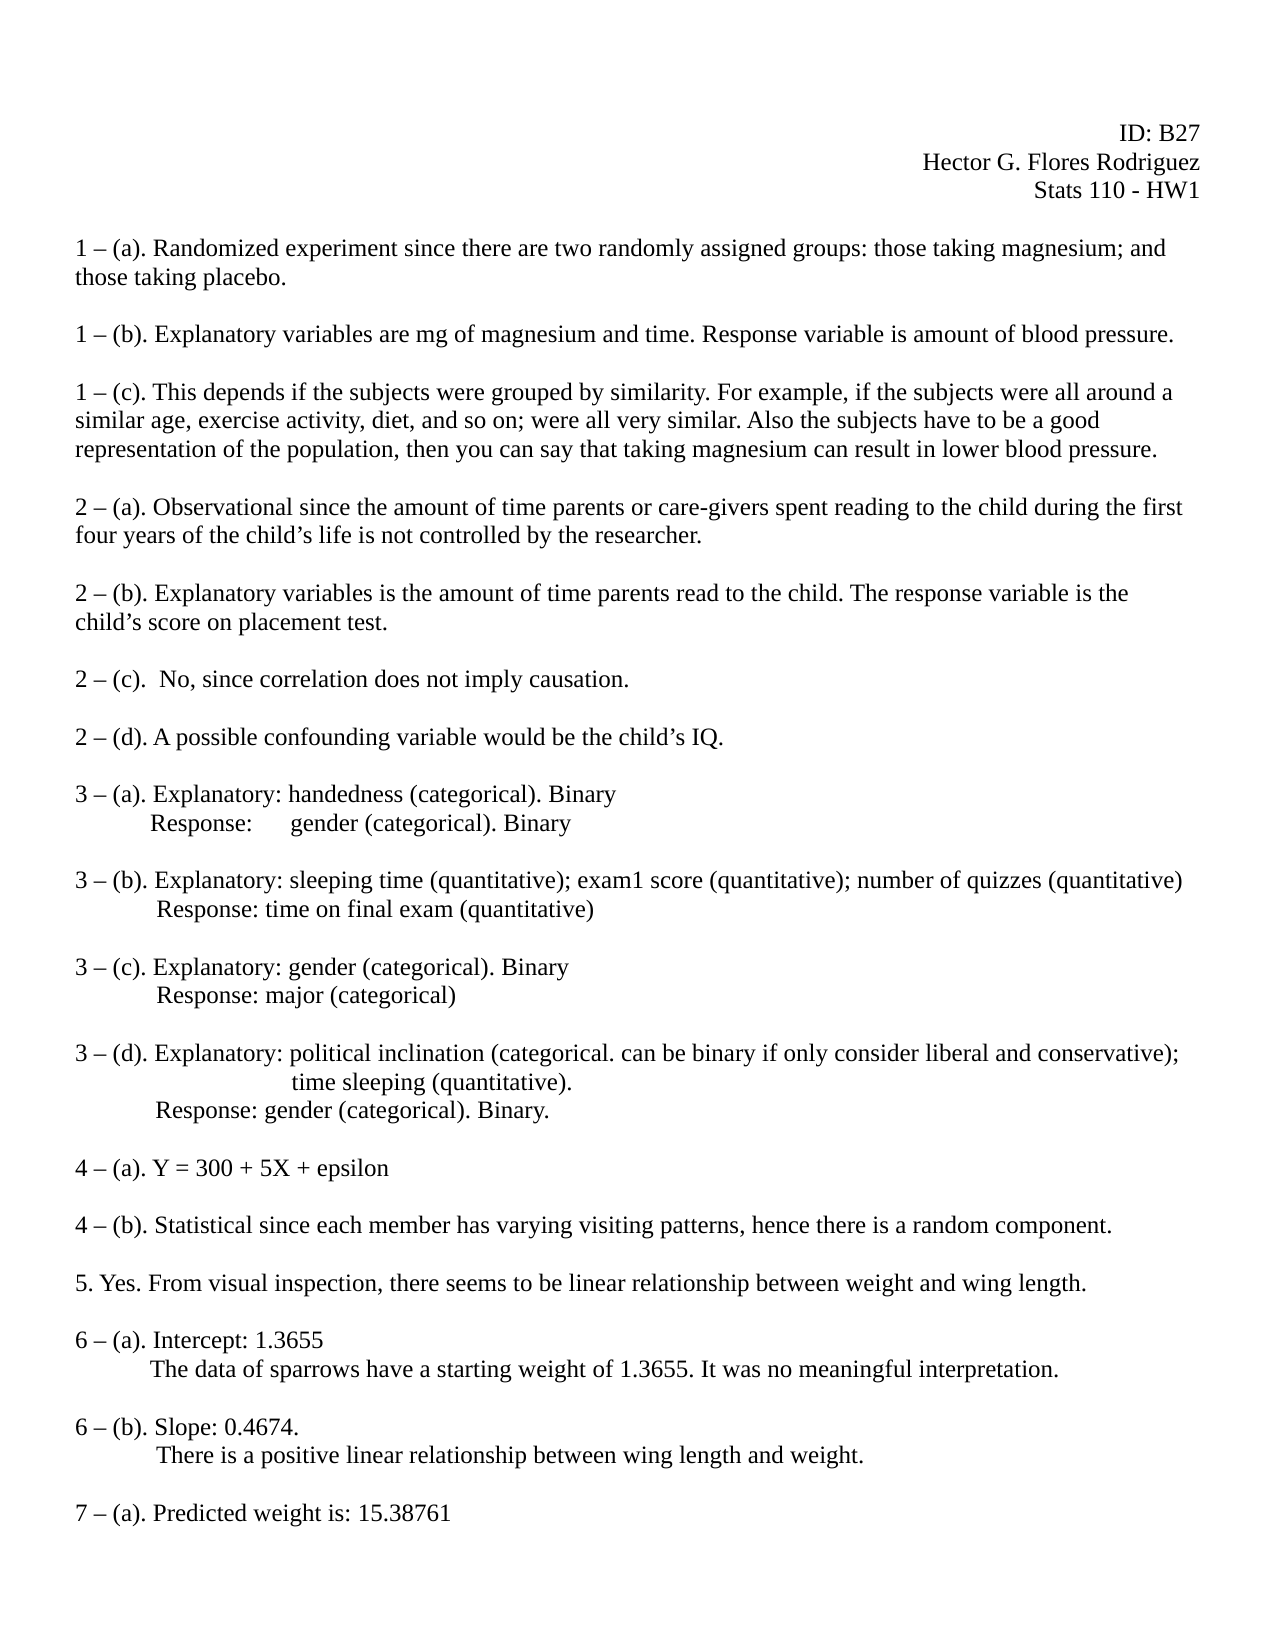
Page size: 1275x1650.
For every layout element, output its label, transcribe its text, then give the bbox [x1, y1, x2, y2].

text ID: B27 [75, 118, 1200, 147]
text 3 – (c). Explanatory: gender (categorical). Binary [75, 952, 1200, 981]
text 7 – (a). Predicted weight is: 15.38761 [75, 1498, 1200, 1527]
text Response: gender (categorical). Binary [75, 808, 1200, 837]
text 2 – (c). No, since correlation does not imply causation. [75, 664, 1200, 693]
text 6 – (a). Intercept: 1.3655 [75, 1326, 1200, 1354]
text 4 – (b). Statistical since each member has varying visiting patterns, hence there is a random component. [75, 1211, 1200, 1239]
text There is a positive linear relationship between wing length and weight. [75, 1441, 1200, 1469]
text Response: major (categorical) [75, 981, 1200, 1009]
text The data of sparrows have a starting weight of 1.3655. It was no meaningful interpretation. [75, 1354, 1200, 1383]
text 5. Yes. From visual inspection, there seems to be linear relationship between weight and wing length. [75, 1268, 1200, 1297]
text 2 – (b). Explanatory variables is the amount of time parents read to the child. The response variable is the child’s score on placement test. [75, 578, 1200, 636]
text 4 – (a). Y = 300 + 5X + epsilon [75, 1153, 1200, 1182]
text 1 – (a). Randomized experiment since there are two randomly assigned groups: those taking magnesium; and those taking placebo. [75, 233, 1200, 291]
text Response: time on final exam (quantitative) [75, 894, 1200, 923]
text 6 – (b). Slope: 0.4674. [75, 1412, 1200, 1441]
text 3 – (d). Explanatory: political inclination (categorical. can be binary if only consider liberal and conservative); time sleeping (quantitative). [75, 1038, 1200, 1096]
text Hector G. Flores Rodriguez [75, 147, 1200, 176]
text 1 – (b). Explanatory variables are mg of magnesium and time. Response variable is amount of blood pressure. [75, 319, 1200, 348]
text Stats 110 - HW1 [75, 176, 1200, 204]
text 2 – (a). Observational since the amount of time parents or care-givers spent reading to the child during the first four years of the child’s life is not controlled by the researcher. [75, 492, 1200, 549]
text 3 – (b). Explanatory: sleeping time (quantitative); exam1 score (quantitative); number of quizzes (quantitative) [75, 866, 1200, 894]
text 1 – (c). This depends if the subjects were grouped by similarity. For example, if the subjects were all around a similar age, exercise activity, diet, and so on; were all very similar. Also the subjects have to be a good representation of the population, then you can say that taking magnesium can result in lower blood pressure. [75, 377, 1200, 463]
text 3 – (a). Explanatory: handedness (categorical). Binary [75, 779, 1200, 808]
text Response: gender (categorical). Binary. [75, 1096, 1200, 1124]
text 2 – (d). A possible confounding variable would be the child’s IQ. [75, 722, 1200, 751]
